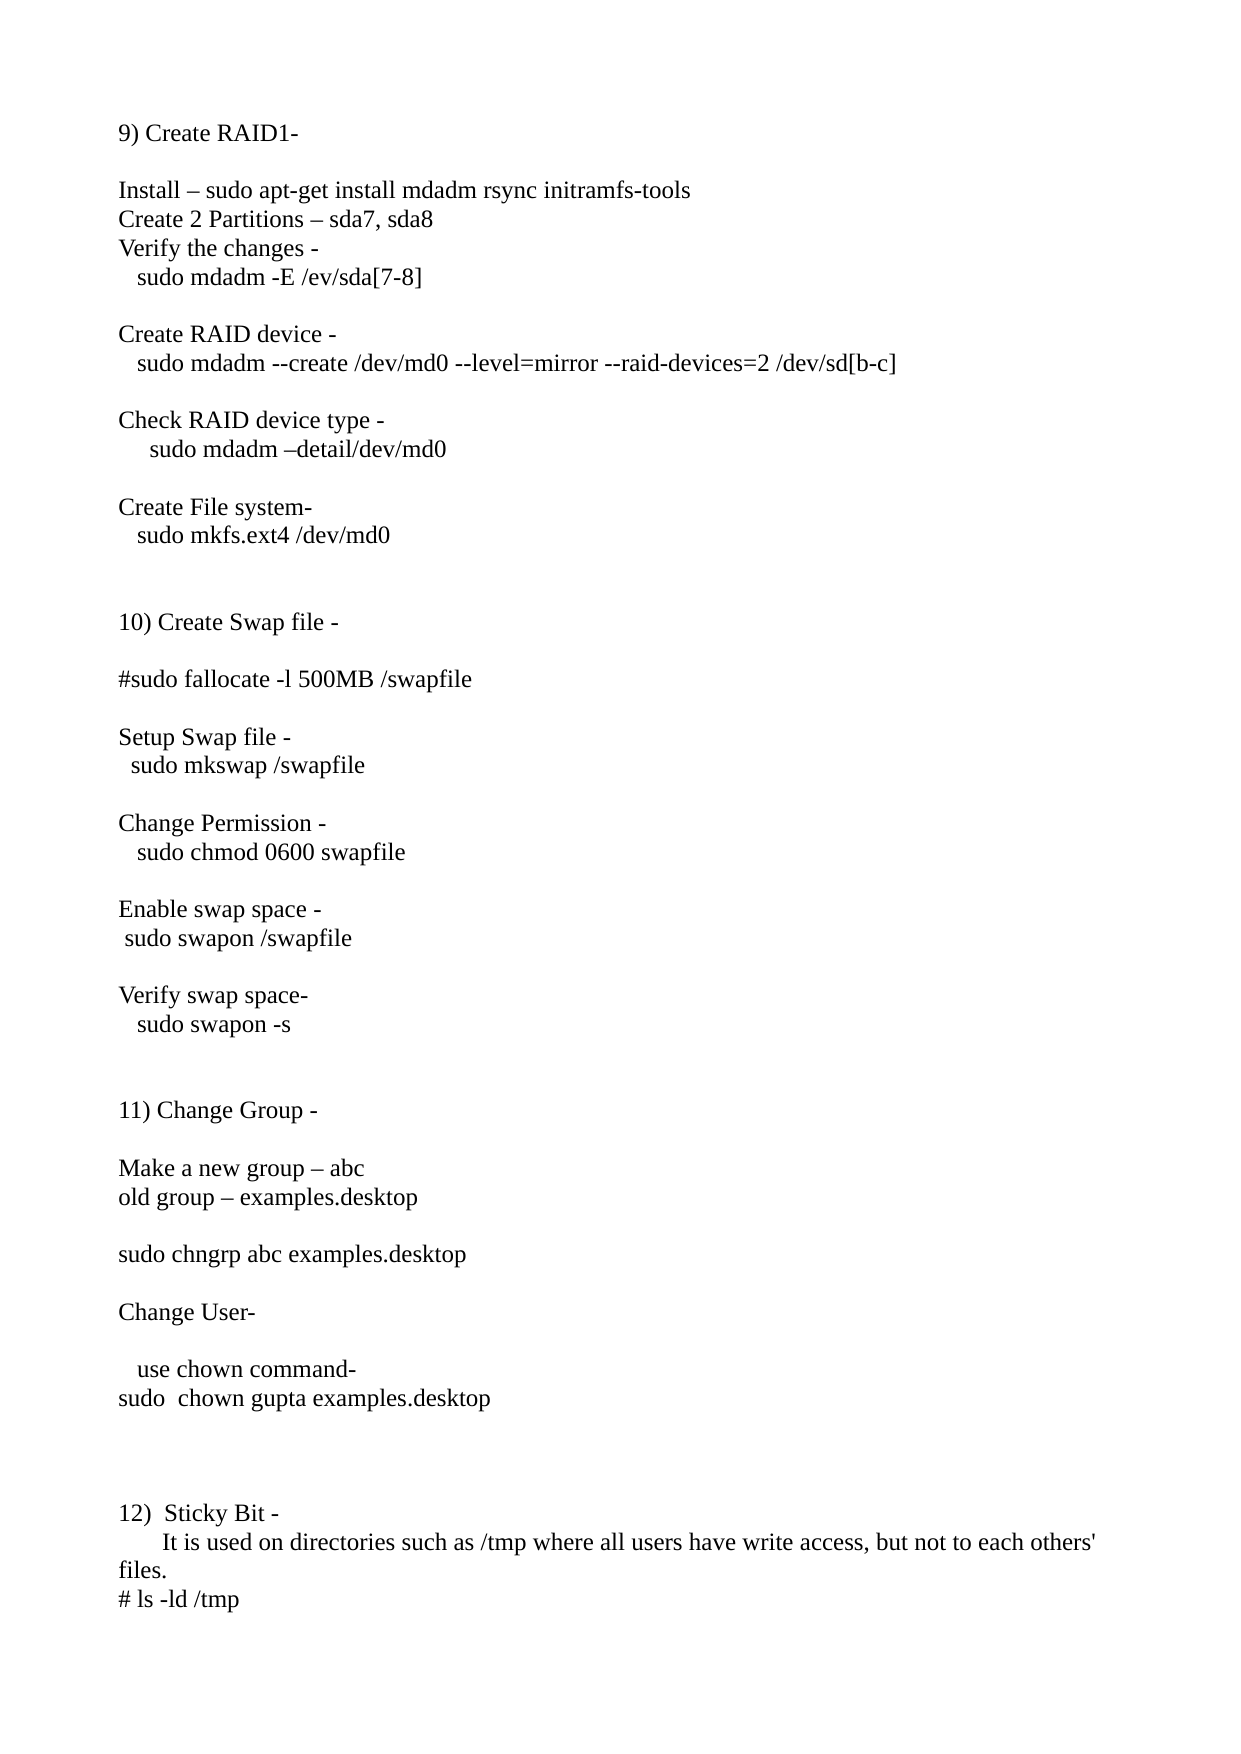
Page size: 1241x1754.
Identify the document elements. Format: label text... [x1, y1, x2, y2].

text sudo mkswap /swapfile [118, 751, 1122, 779]
text Setup Swap file - [118, 722, 1122, 751]
text sudo mdadm –detail/dev/md0 [118, 434, 1122, 463]
text It is used on directories such as /tmp where all users have write access, but not to each others' files. [118, 1527, 1122, 1584]
text old group – examples.desktop [118, 1182, 1122, 1211]
text Create 2 Partitions – sda7, sda8 [118, 204, 1122, 233]
text Check RAID device type - [118, 406, 1122, 434]
text Verify swap space- [118, 981, 1122, 1009]
text sudo swapon /swapfile [118, 923, 1122, 952]
text 10) Create Swap file - [118, 607, 1122, 636]
text sudo chown gupta examples.desktop [118, 1383, 1122, 1412]
text Enable swap space - [118, 894, 1122, 923]
text Create File system- [118, 492, 1122, 521]
text # ls -ld /tmp [118, 1584, 1122, 1613]
text sudo mdadm --create /dev/md0 --level=mirror --raid-devices=2 /dev/sd[b-c] [118, 348, 1122, 377]
text sudo mdadm -E /ev/sda[7-8] [118, 262, 1122, 291]
text #sudo fallocate -l 500MB /swapfile [118, 664, 1122, 693]
text 12) Sticky Bit - [118, 1498, 1122, 1527]
text sudo chmod 0600 swapfile [118, 837, 1122, 866]
text Verify the changes - [118, 233, 1122, 262]
text 9) Create RAID1- [118, 118, 1122, 147]
text sudo mkfs.ext4 /dev/md0 [118, 521, 1122, 549]
text sudo swapon -s [118, 1009, 1122, 1038]
text Create RAID device - [118, 319, 1122, 348]
text Make a new group – abc [118, 1153, 1122, 1182]
text Change Permission - [118, 808, 1122, 837]
text Install – sudo apt-get install mdadm rsync initramfs-tools [118, 176, 1122, 204]
text sudo chngrp abc examples.desktop [118, 1239, 1122, 1268]
text Change User- [118, 1297, 1122, 1326]
text use chown command- [118, 1354, 1122, 1383]
text 11) Change Group - [118, 1096, 1122, 1124]
